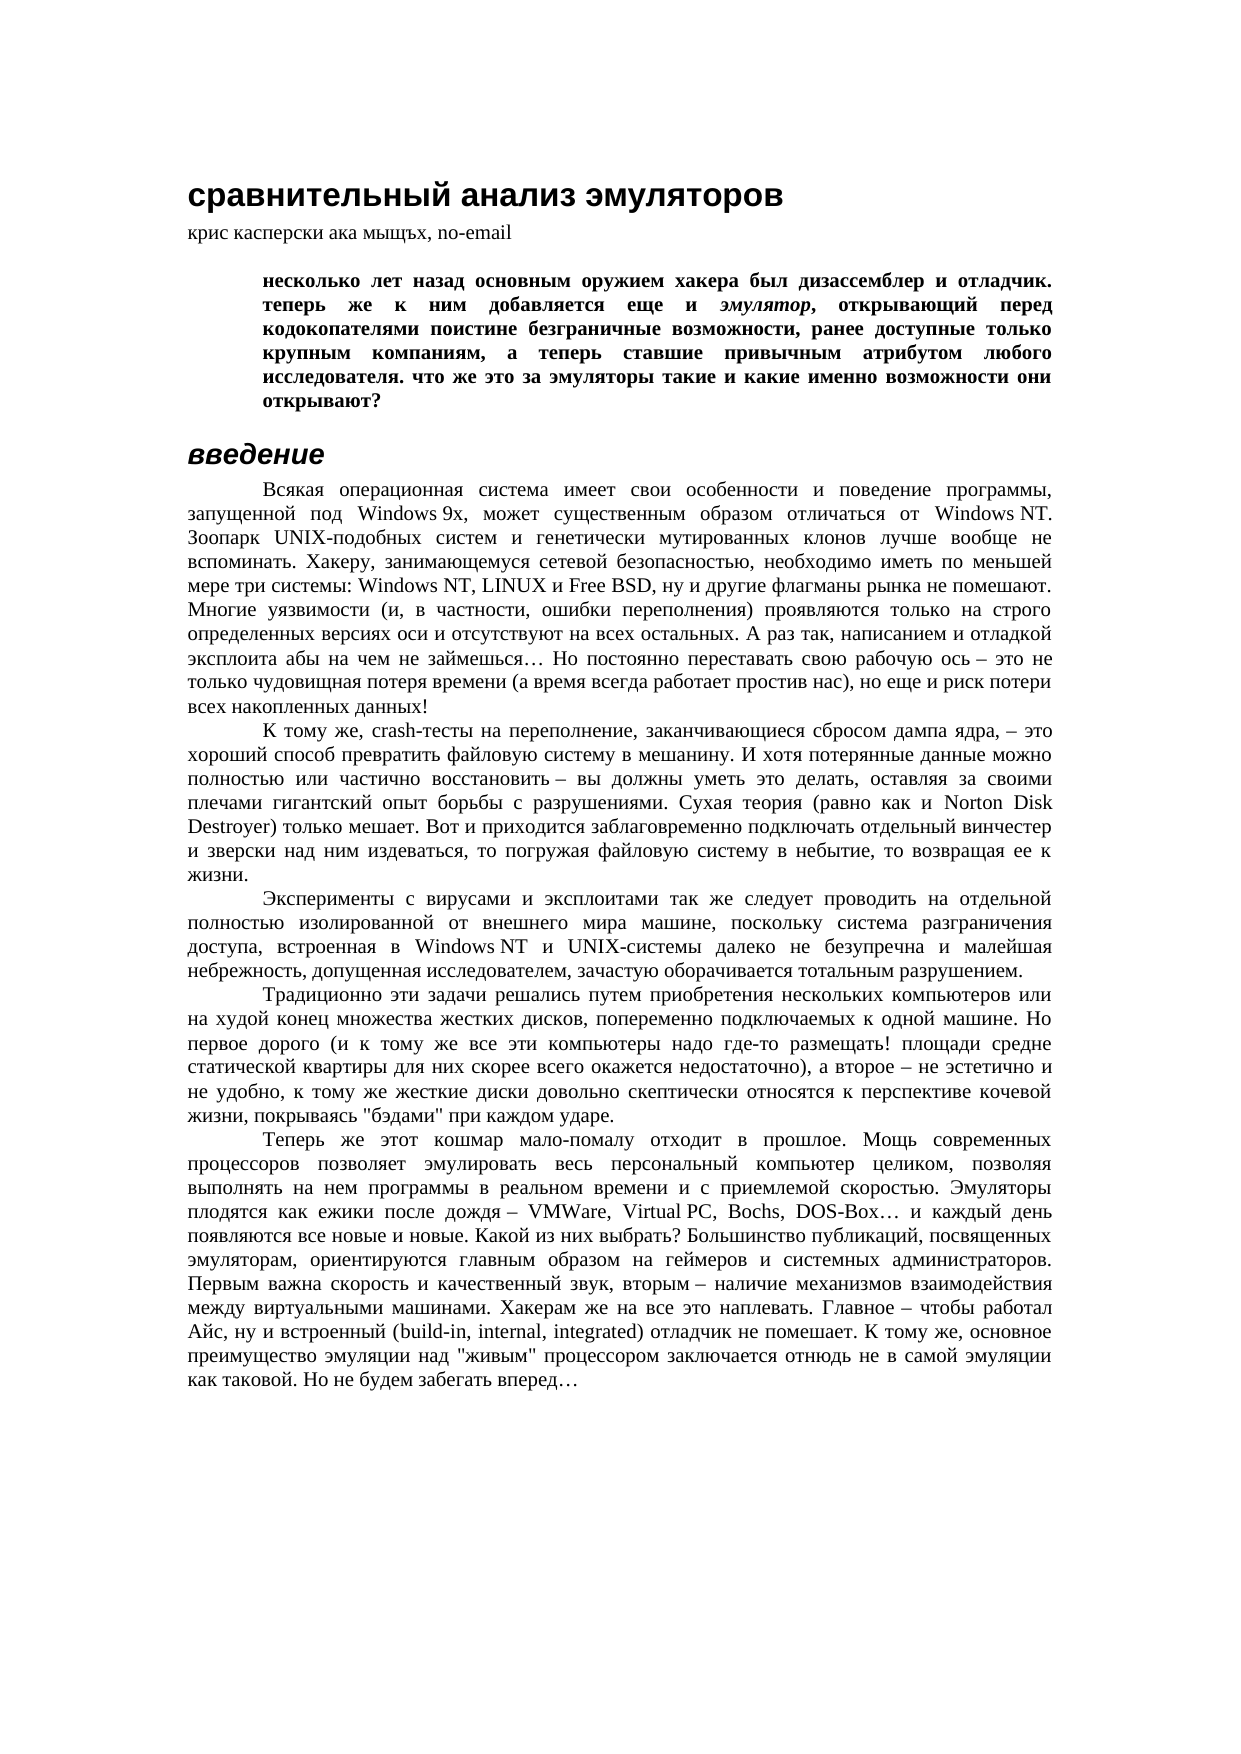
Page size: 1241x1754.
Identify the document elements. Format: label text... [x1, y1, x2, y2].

text несколько лет назад основным оружием хакера был дизассемблер и отладчик. теперь же к ним добавляется еще и эмулятор, открывающий перед кодокопателями поистине безграничные возможности, ранее доступные только крупным компаниям, а теперь ставшие привычным атрибутом любого исследователя. что же это за эмуляторы такие и какие именно возможности они открывают? [262, 268, 1053, 412]
text Эксперименты с вирусами и эксплоитами так же следует проводить на отдельной полностью изолированной от внешнего мира машине, поскольку система разграничения доступа, встроенная в Windows NT и UNIX-системы далеко не безупречна и малейшая небрежность, допущенная исследователем, зачастую оборачивается тотальным разрушением. [187, 886, 1053, 982]
text Традиционно эти задачи решались путем приобретения нескольких компьютеров или на худой конец множества жестких дисков, попеременно подключаемых к одной машине. Но первое дорого (и к тому же все эти компьютеры надо где-то размещать! площади средне статической квартиры для них скорее всего окажется недостаточно), а второе – не эстетично и не удобно, к тому же жесткие диски довольно скептически относятся к перспективе кочевой жизни, покрываясь "бэдами" при каждом ударе. [187, 982, 1053, 1127]
subtitle введение [187, 437, 1053, 471]
text К тому же, crash-тесты на переполнение, заканчивающиеся сбросом дампа ядра, – это хороший способ превратить файловую систему в мешанину. И хотя потерянные данные можно полностью или частично восстановить – вы должны уметь это делать, оставляя за своими плечами гигантский опыт борьбы с разрушениями. Сухая теория (равно как и Norton Disk Destroyer) только мешает. Вот и приходится заблаговременно подключать отдельный винчестер и зверски над ним издеваться, то погружая файловую систему в небытие, то возвращая ее к жизни. [187, 718, 1053, 886]
subtitle сравнительный анализ эмуляторов [187, 175, 1053, 213]
text крис касперски ака мыщъх, no-email [187, 220, 1053, 244]
text Теперь же этот кошмар мало-помалу отходит в прошлое. Мощь современных процессоров позволяет эмулировать весь персональный компьютер целиком, позволяя выполнять на нем программы в реальном времени и с приемлемой скоростью. Эмуляторы плодятся как ежики после дождя – VMWare, Virtual PC, Bochs, DOS-Box… и каждый день появляются все новые и новые. Какой из них выбрать? Большинство публикаций, посвященных эмуляторам, ориентируются главным образом на геймеров и системных администраторов. Первым важна скорость и качественный звук, вторым – наличие механизмов взаимодействия между виртуальными машинами. Хакерам же на все это наплевать. Главное – чтобы работал Айс, ну и встроенный (build-in, internal, integrated) отладчик не помешает. К тому же, основное преимущество эмуляции над "живым" процессором заключается отнюдь не в самой эмуляции как таковой. Но не будем забегать вперед… [187, 1127, 1053, 1391]
text Всякая операционная система имеет свои особенности и поведение программы, запущенной под Windows 9x, может существенным образом отличаться от Windows NT. Зоопарк UNIX-подобных систем и генетически мутированных клонов лучше вообще не вспоминать. Хакеру, занимающемуся сетевой безопасностью, необходимо иметь по меньшей мере три системы: Windows NT, LINUX и Free BSD, ну и другие флагманы рынка не помешают. Многие уязвимости (и, в частности, ошибки переполнения) проявляются только на строго определенных версиях оси и отсутствуют на всех остальных. А раз так, написанием и отладкой эксплоита абы на чем не займешься… Но постоянно переставать свою рабочую ось – это не только чудовищная потеря времени (а время всегда работает простив нас), но еще и риск потери всех накопленных данных! [187, 477, 1053, 718]
